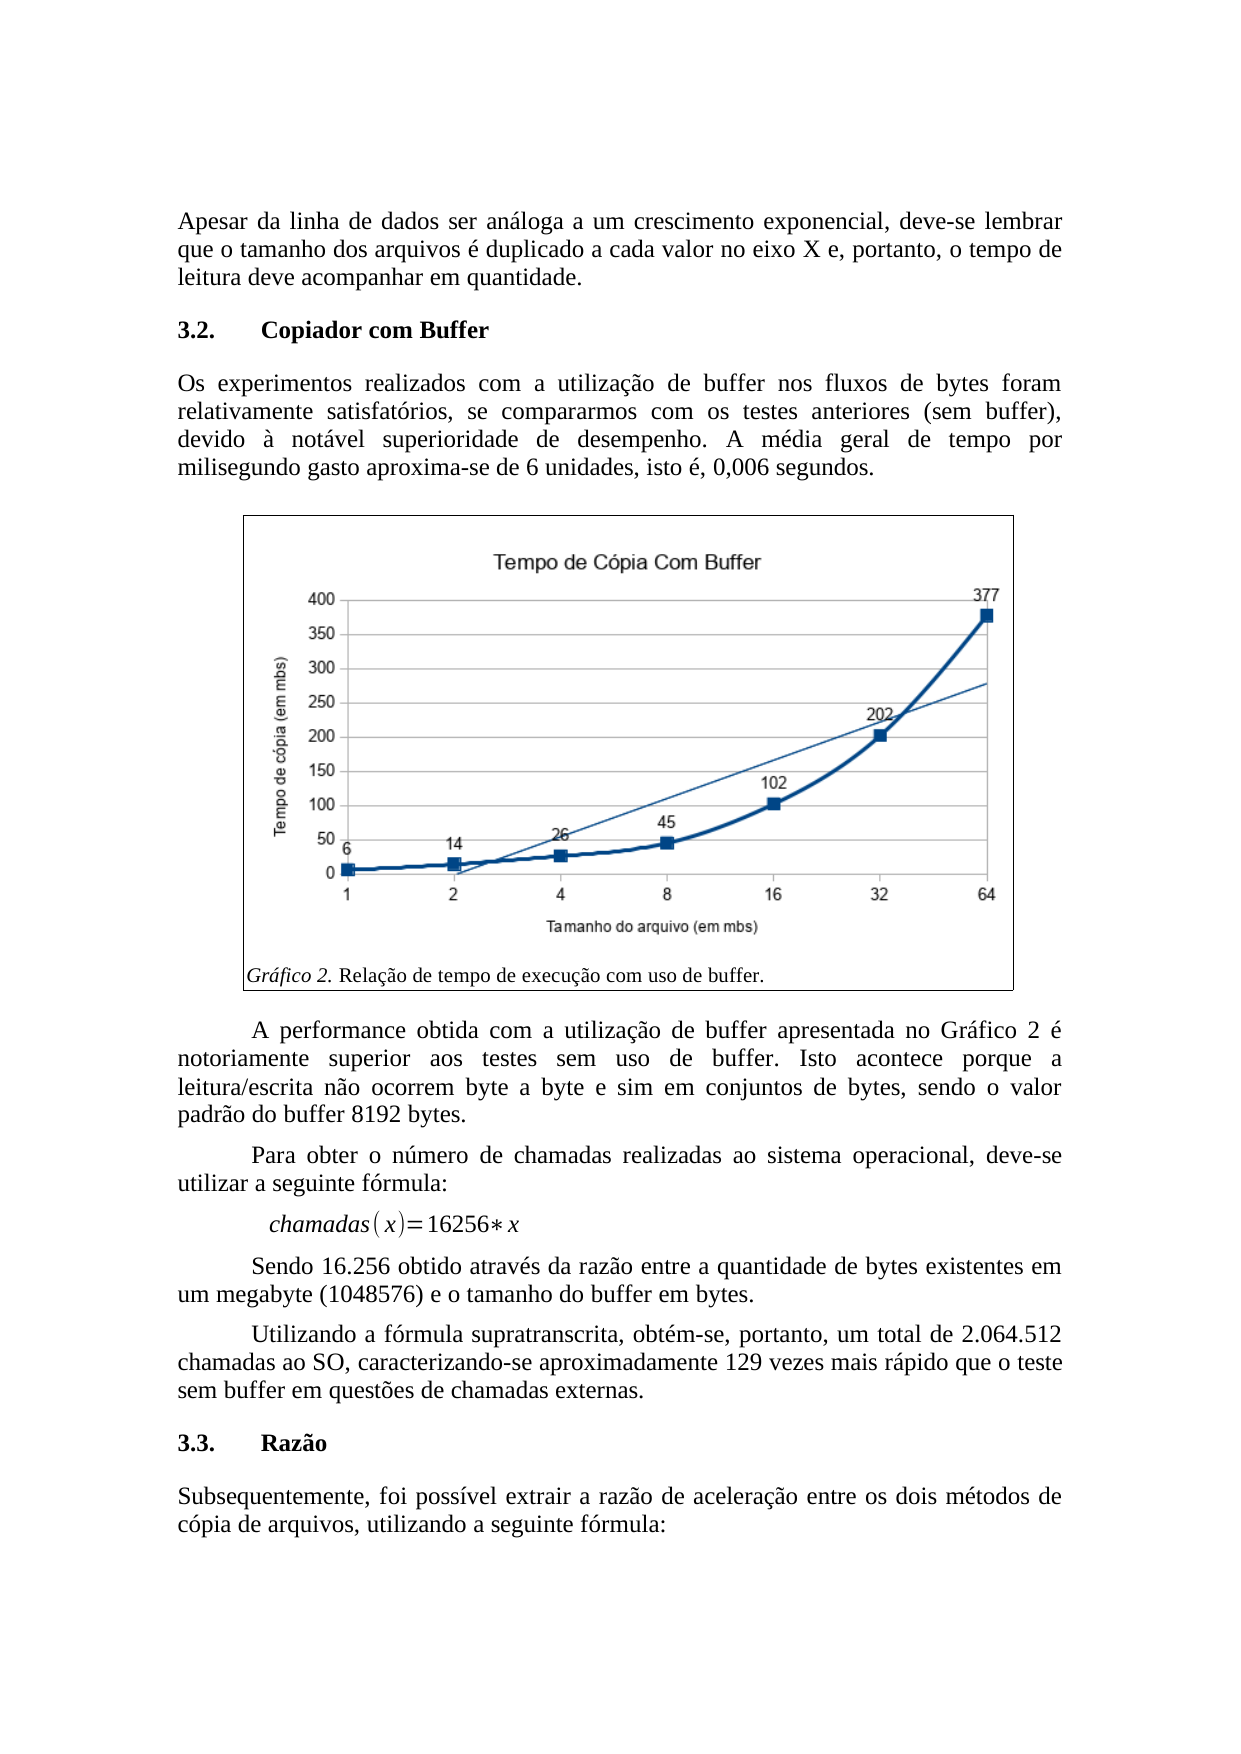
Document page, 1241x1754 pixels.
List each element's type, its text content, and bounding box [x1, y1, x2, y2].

text Gráfico 2. Relação de tempo de execução com uso de buffer. [246, 960, 1010, 987]
list Os experimentos realizados com a utilização de buffer nos fluxos de bytes foram relativamente satisfatórios, se compararmos com os testes anteriores (sem buffer), devido à notável superioridade de desempenho. A média geral de tempo por milisegundo gasto aproxima-se de 6 unidades, isto é, 0,006 segundos. [177, 369, 1063, 481]
text Subsequentemente, foi possível extrair a razão de aceleração entre os dois métodos de cópia de arquivos, utilizando a seguinte fórmula: [177, 1482, 1063, 1538]
text Para obter o número de chamadas realizadas ao sistema operacional, deve-se utilizar a seguinte fórmula: [177, 1141, 1063, 1197]
subtitle 3.2. Copiador com Buffer [177, 316, 1063, 344]
subtitle 3.3. Razão [177, 1429, 1063, 1457]
text Sendo 16.256 obtido através da razão entre a quantidade de bytes existentes em um megabyte (1048576) e o tamanho do buffer em bytes. [177, 1252, 1063, 1308]
text Utilizando a fórmula supratranscrita, obtém-se, portanto, um total de 2.064.512 chamadas ao SO, caracterizando-se aproximadamente 129 vezes mais rápido que o teste sem buffer em questões de chamadas externas. [177, 1320, 1063, 1404]
picture [246, 530, 1011, 960]
text A performance obtida com a utilização de buffer apresentada no Gráfico 2 é notoriamente superior aos testes sem uso de buffer. Isto acontece porque a leitura/escrita não ocorrem byte a byte e sim em conjuntos de bytes, sendo o valor padrão do buffer 8192 bytes. [177, 1016, 1063, 1128]
text Apesar da linha de dados ser análoga a um crescimento exponencial, deve-se lembrar que o tamanho dos arquivos é duplicado a cada valor no eixo X e, portanto, o tempo de leitura deve acompanhar em quantidade. [177, 207, 1063, 291]
